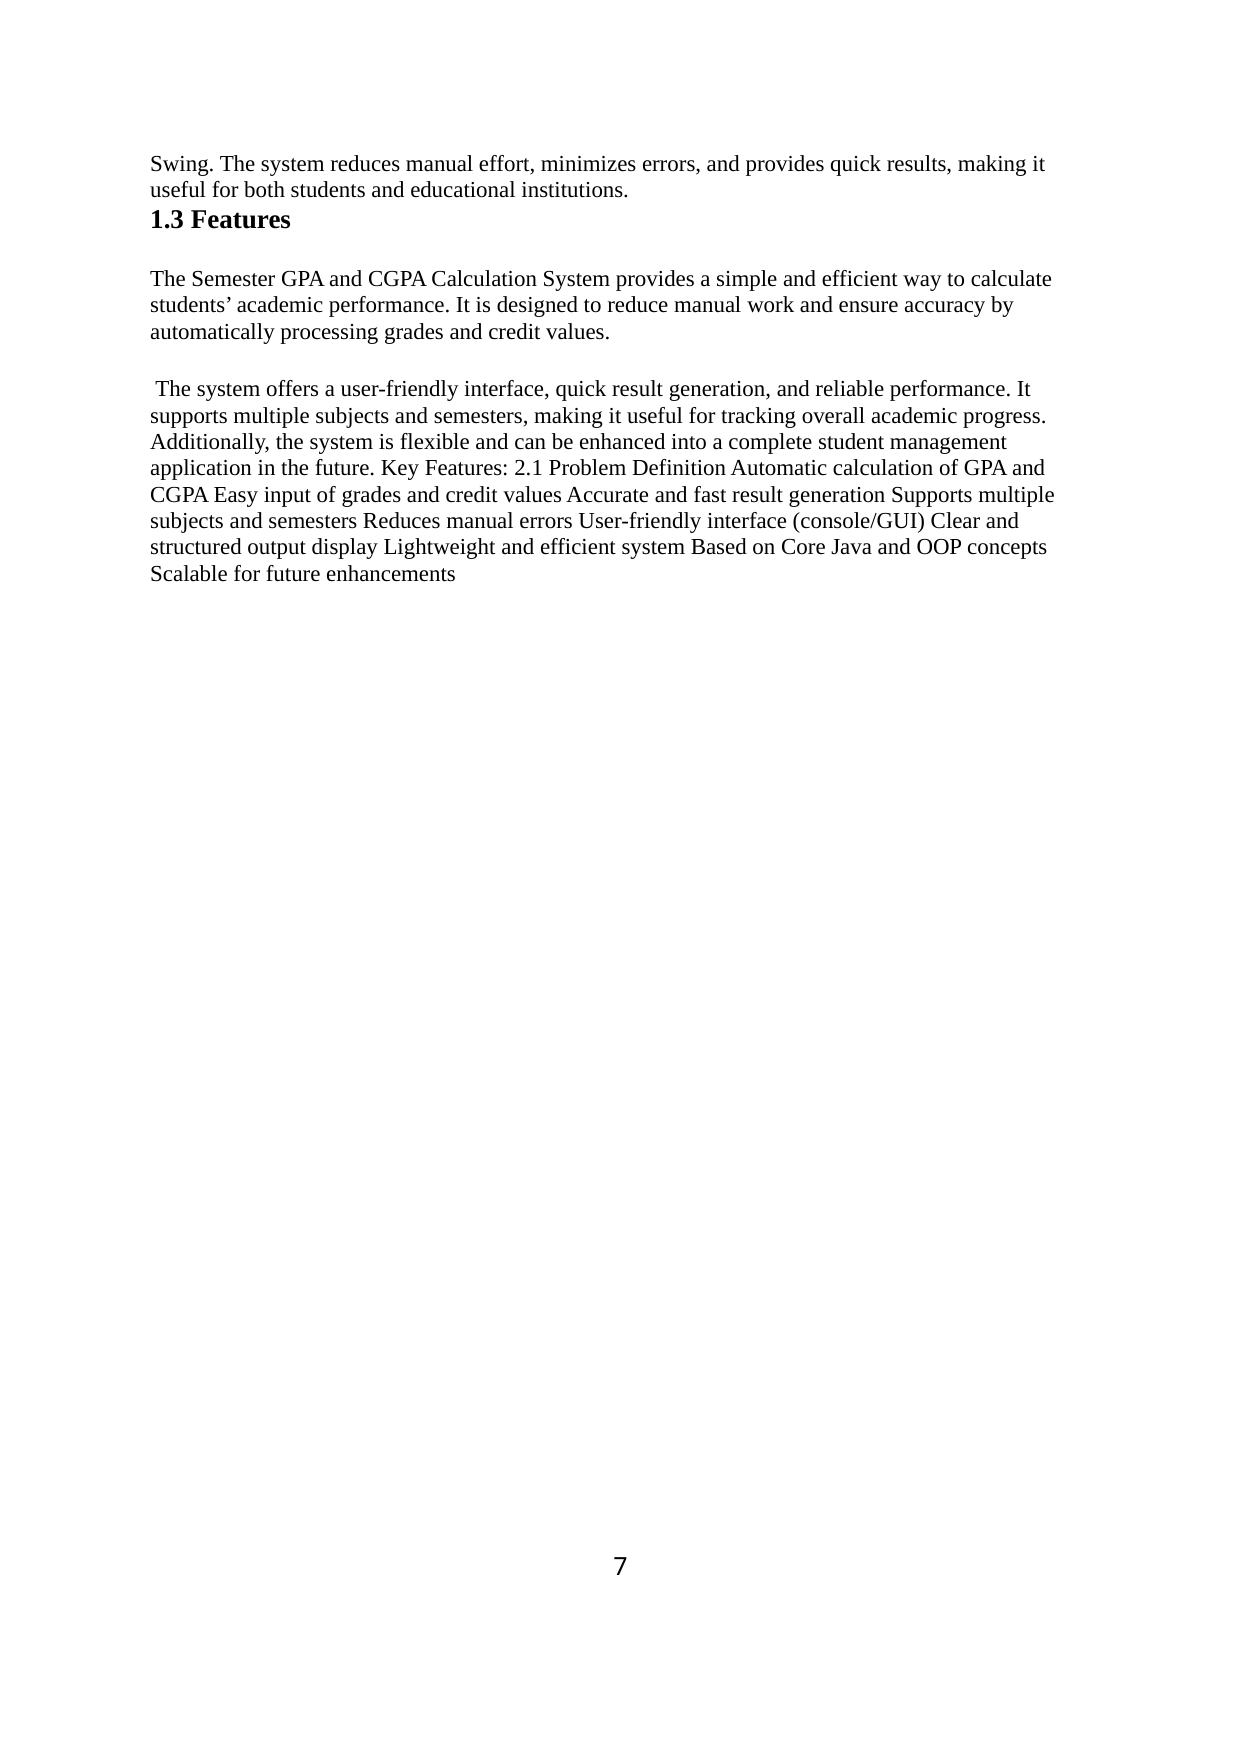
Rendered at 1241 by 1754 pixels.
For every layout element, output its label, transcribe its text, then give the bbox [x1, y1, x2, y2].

text The system offers a user-friendly interface, quick result generation, and reliable performance. It supports multiple subjects and semesters, making it useful for tracking overall academic progress. Additionally, the system is flexible and can be enhanced into a complete student management application in the future. Key Features: 2.1 Problem Definition Automatic calculation of GPA and CGPA Easy input of grades and credit values Accurate and fast result generation Supports multiple subjects and semesters Reduces manual errors User-friendly interface (console/GUI) Clear and structured output display Lightweight and efficient system Based on Core Java and OOP concepts Scalable for future enhancements [150, 375, 1090, 586]
text 1.3 Features [150, 203, 1090, 234]
text Swing. The system reduces manual effort, minimizes errors, and provides quick results, making it useful for both students and educational institutions. [150, 150, 1090, 203]
text The Semester GPA and CGPA Calculation System provides a simple and efficient way to calculate students’ academic performance. It is designed to reduce manual work and ensure accuracy by automatically processing grades and credit values. [150, 265, 1090, 344]
